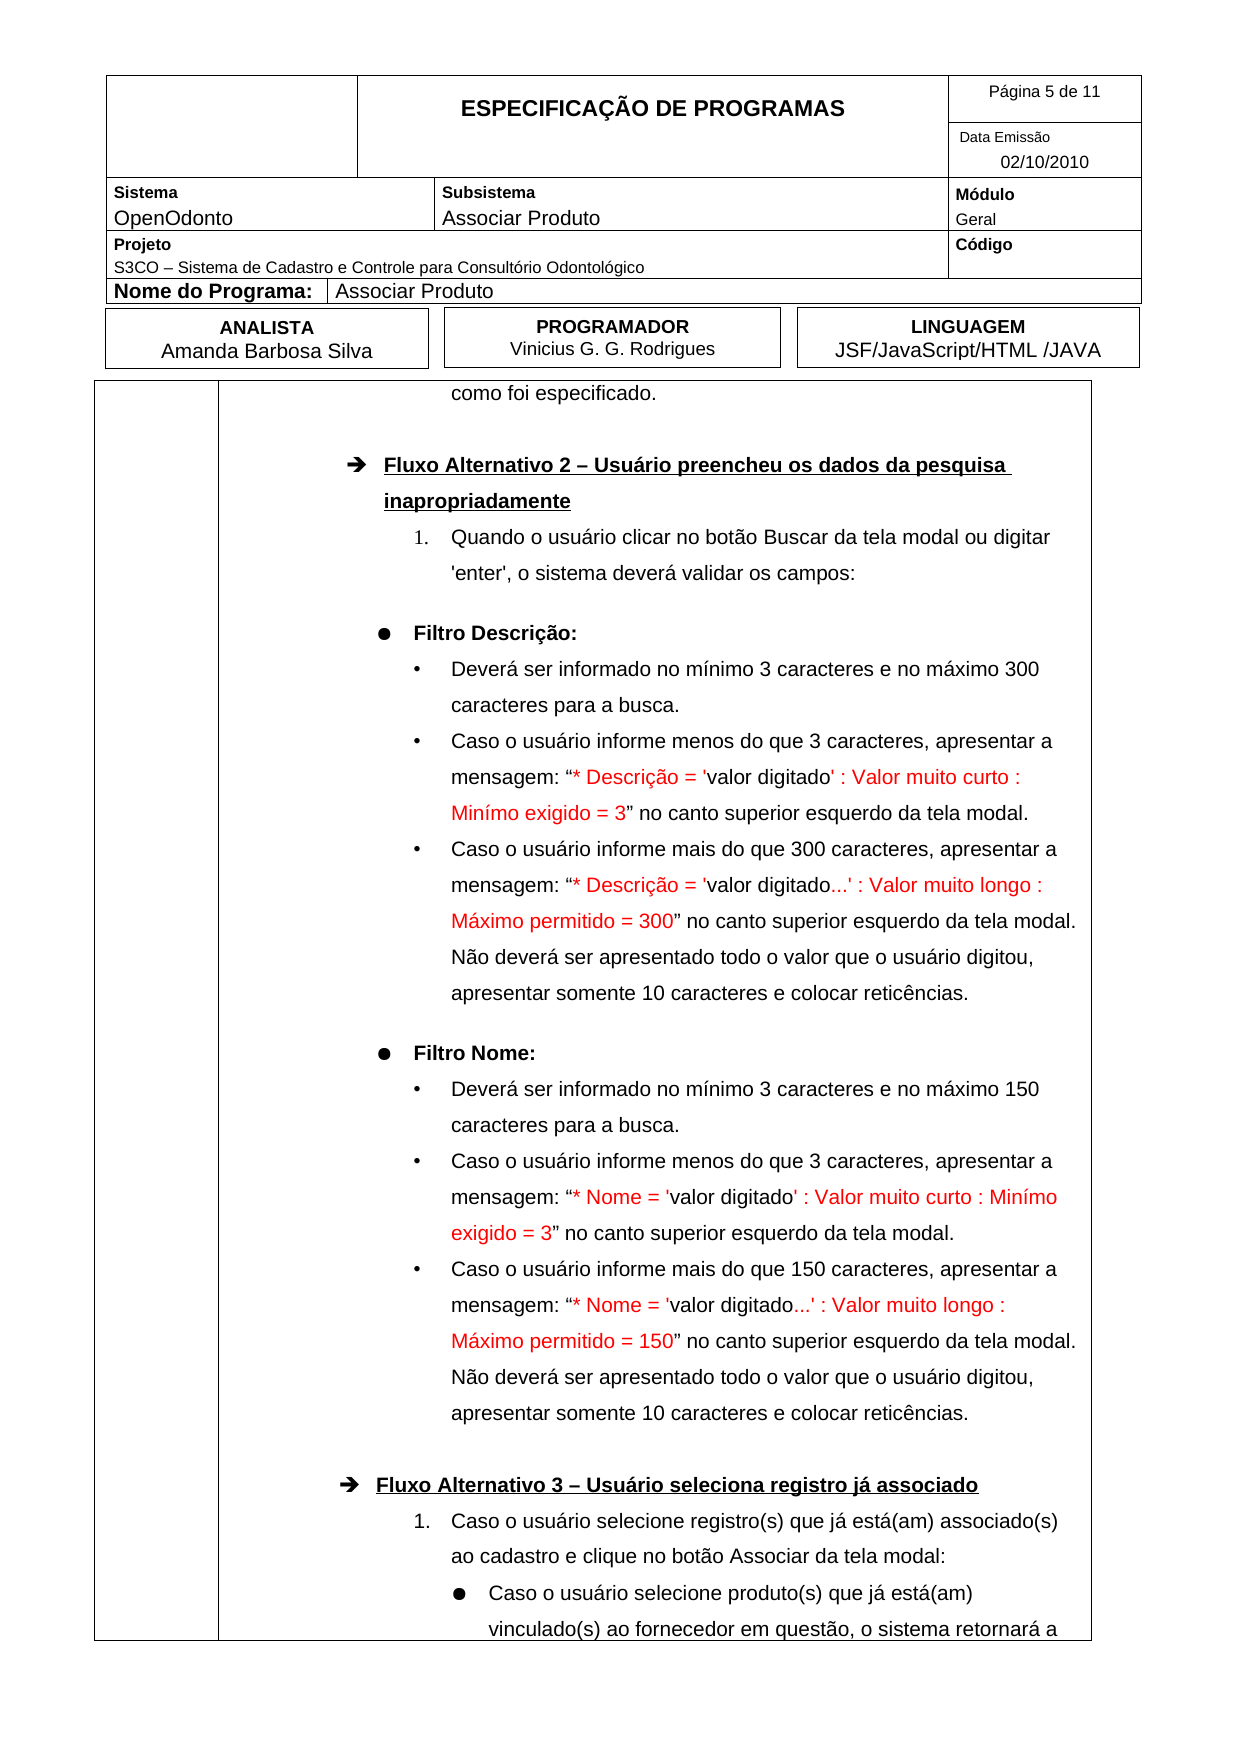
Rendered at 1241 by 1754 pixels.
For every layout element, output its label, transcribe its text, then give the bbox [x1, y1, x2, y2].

table_header [95, 381, 218, 1640]
table_header como foi especificado. Fluxo Alternativo 2 – Usuário preencheu os dados da pesquisa inapropriadamente Quando o usuário clicar no botão Buscar da tela modal ou digitar 'enter', o sistema deverá validar os campos: Filtro Descrição: Deverá ser informado no mínimo 3 caracteres e no máximo 300 caracteres para a busca. Caso o usuário informe menos do que 3 caracteres, apresentar a mensagem: “* Descrição = 'valor digitado' : Valor muito curto : Minímo exigido = 3” no canto superior esquerdo da tela modal. Caso o usuário informe mais do que 300 caracteres, apresentar a mensagem: “* Descrição = 'valor digitado...' : Valor muito longo : Máximo permitido = 300” no canto superior esquerdo da tela modal. Não deverá ser apresentado todo o valor que o usuário digitou, apresentar somente 10 caracteres e colocar reticências. Filtro Nome: Deverá ser informado no mínimo 3 caracteres e no máximo 150 caracteres para a busca. Caso o usuário informe menos do que 3 caracteres, apresentar a mensagem: “* Nome = 'valor digitado' : Valor muito curto : Minímo exigido = 3” no canto superior esquerdo da tela modal. Caso o usuário informe mais do que 150 caracteres, apresentar a mensagem: “* Nome = 'valor digitado...' : Valor muito longo : Máximo permitido = 150” no canto superior esquerdo da tela modal. Não deverá ser apresentado todo o valor que o usuário digitou, apresentar somente 10 caracteres e colocar reticências. Fluxo Alternativo 3 – Usuário seleciona registro já associado Caso o usuário selecione registro(s) que já está(am) associado(s) ao cadastro e clique no botão Associar da tela modal: Caso o usuário selecione produto(s) que já está(am) vinculado(s) ao fornecedor em questão, o sistema retornará a [219, 381, 1091, 1640]
